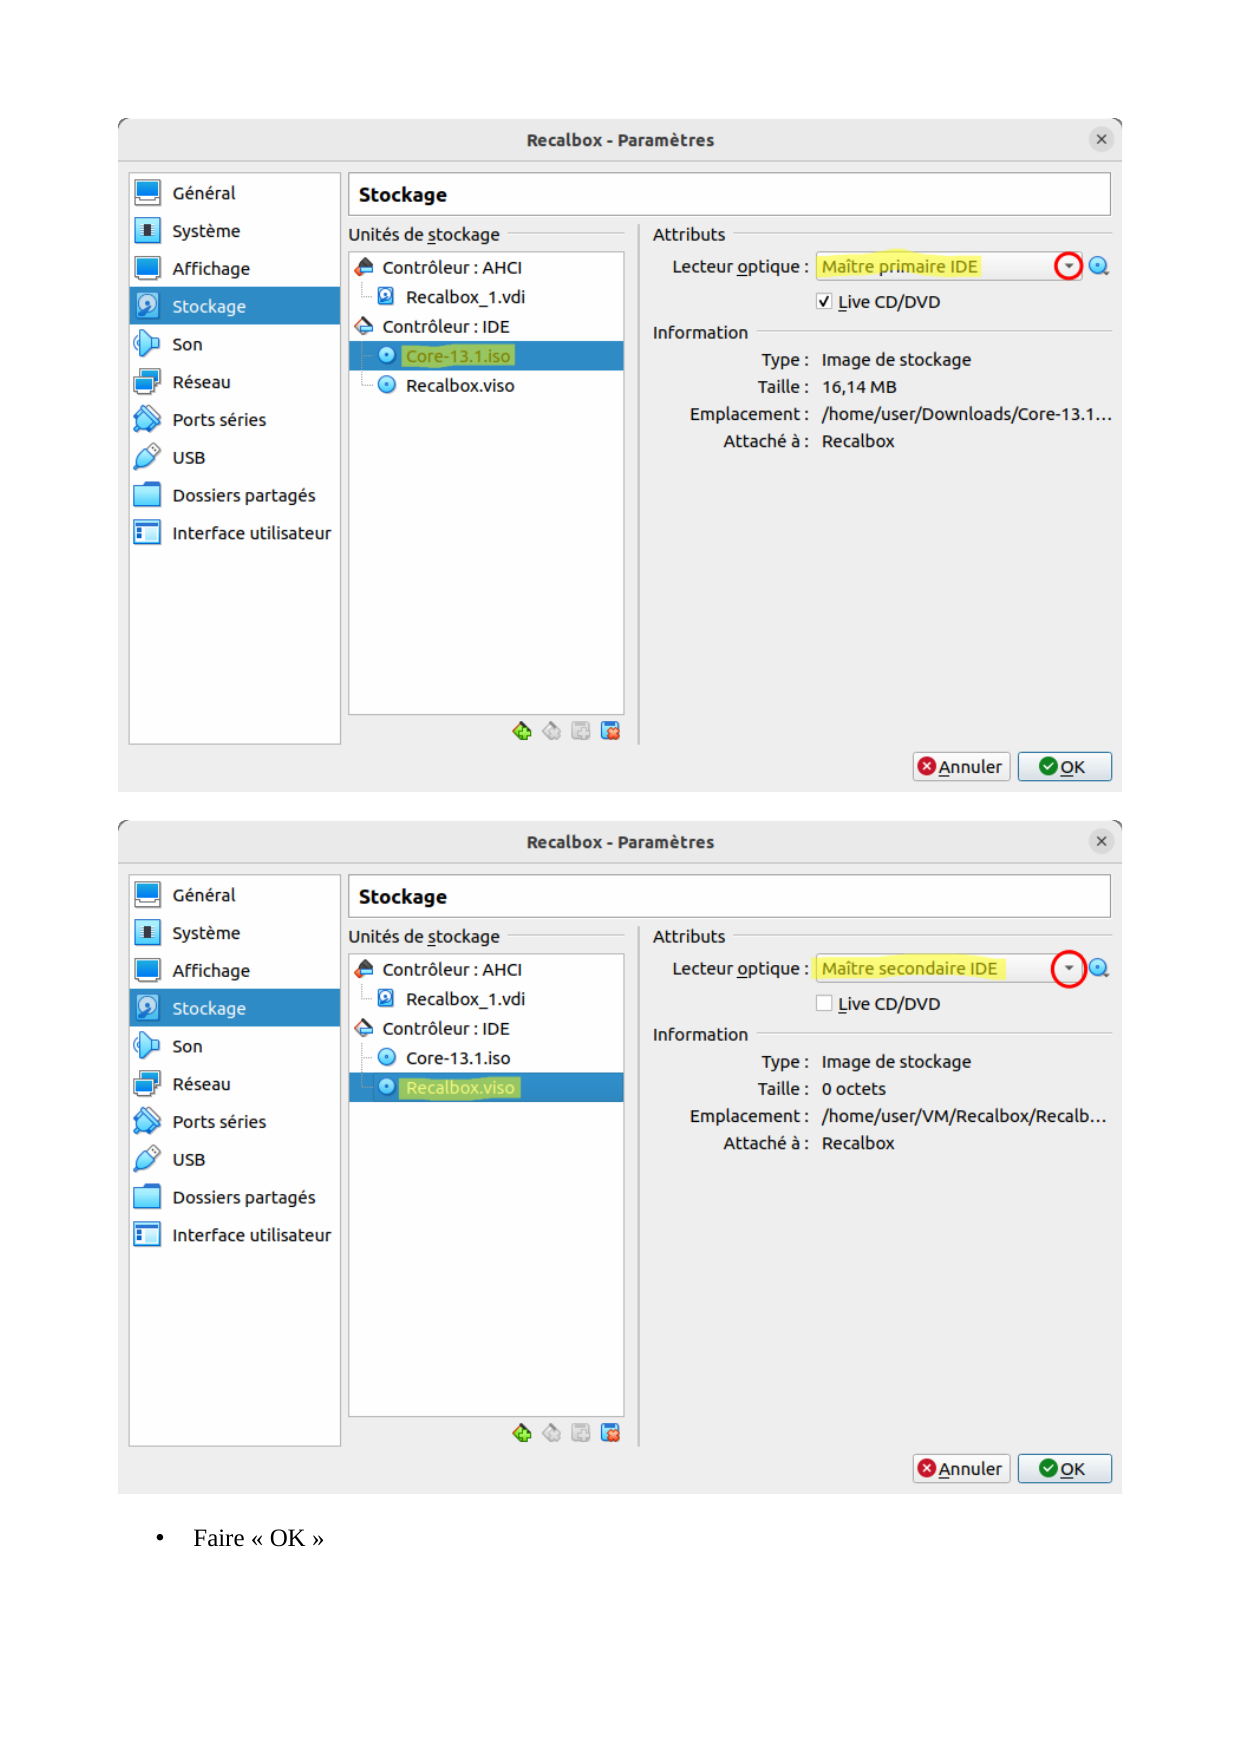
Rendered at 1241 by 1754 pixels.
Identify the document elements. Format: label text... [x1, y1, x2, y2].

list Faire « OK » [156, 1523, 1122, 1551]
picture [118, 820, 1123, 1494]
picture [118, 118, 1123, 792]
